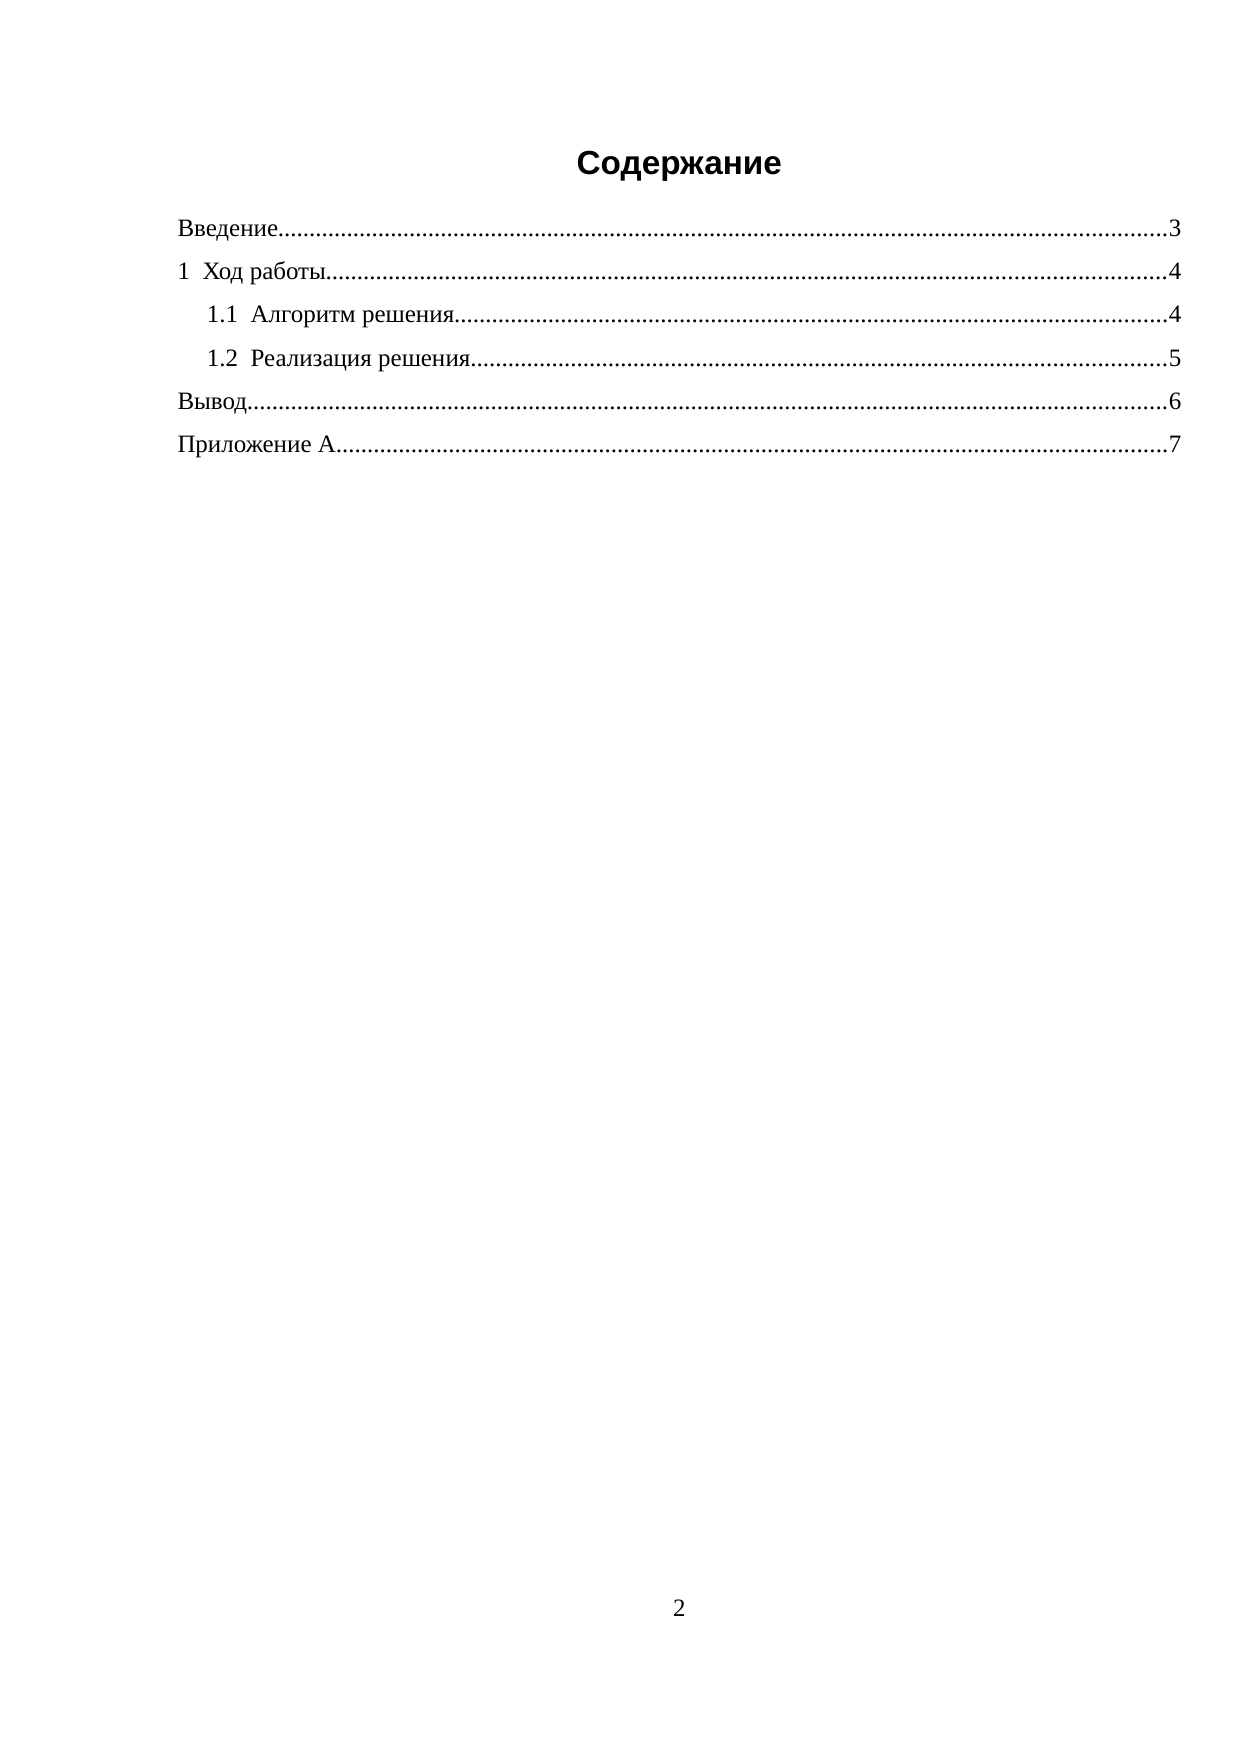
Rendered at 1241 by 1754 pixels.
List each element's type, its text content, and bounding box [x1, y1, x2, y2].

text 1 Ход работы 4 [177, 256, 1181, 285]
text Введение 3 [177, 213, 1181, 242]
subtitle Содержание [177, 143, 1181, 182]
text Приложение А 7 [177, 429, 1181, 458]
text Вывод 6 [177, 386, 1181, 414]
text 1.1 Алгоритм решения 4 [207, 299, 1181, 328]
text 1.2 Реализация решения 5 [207, 343, 1181, 371]
